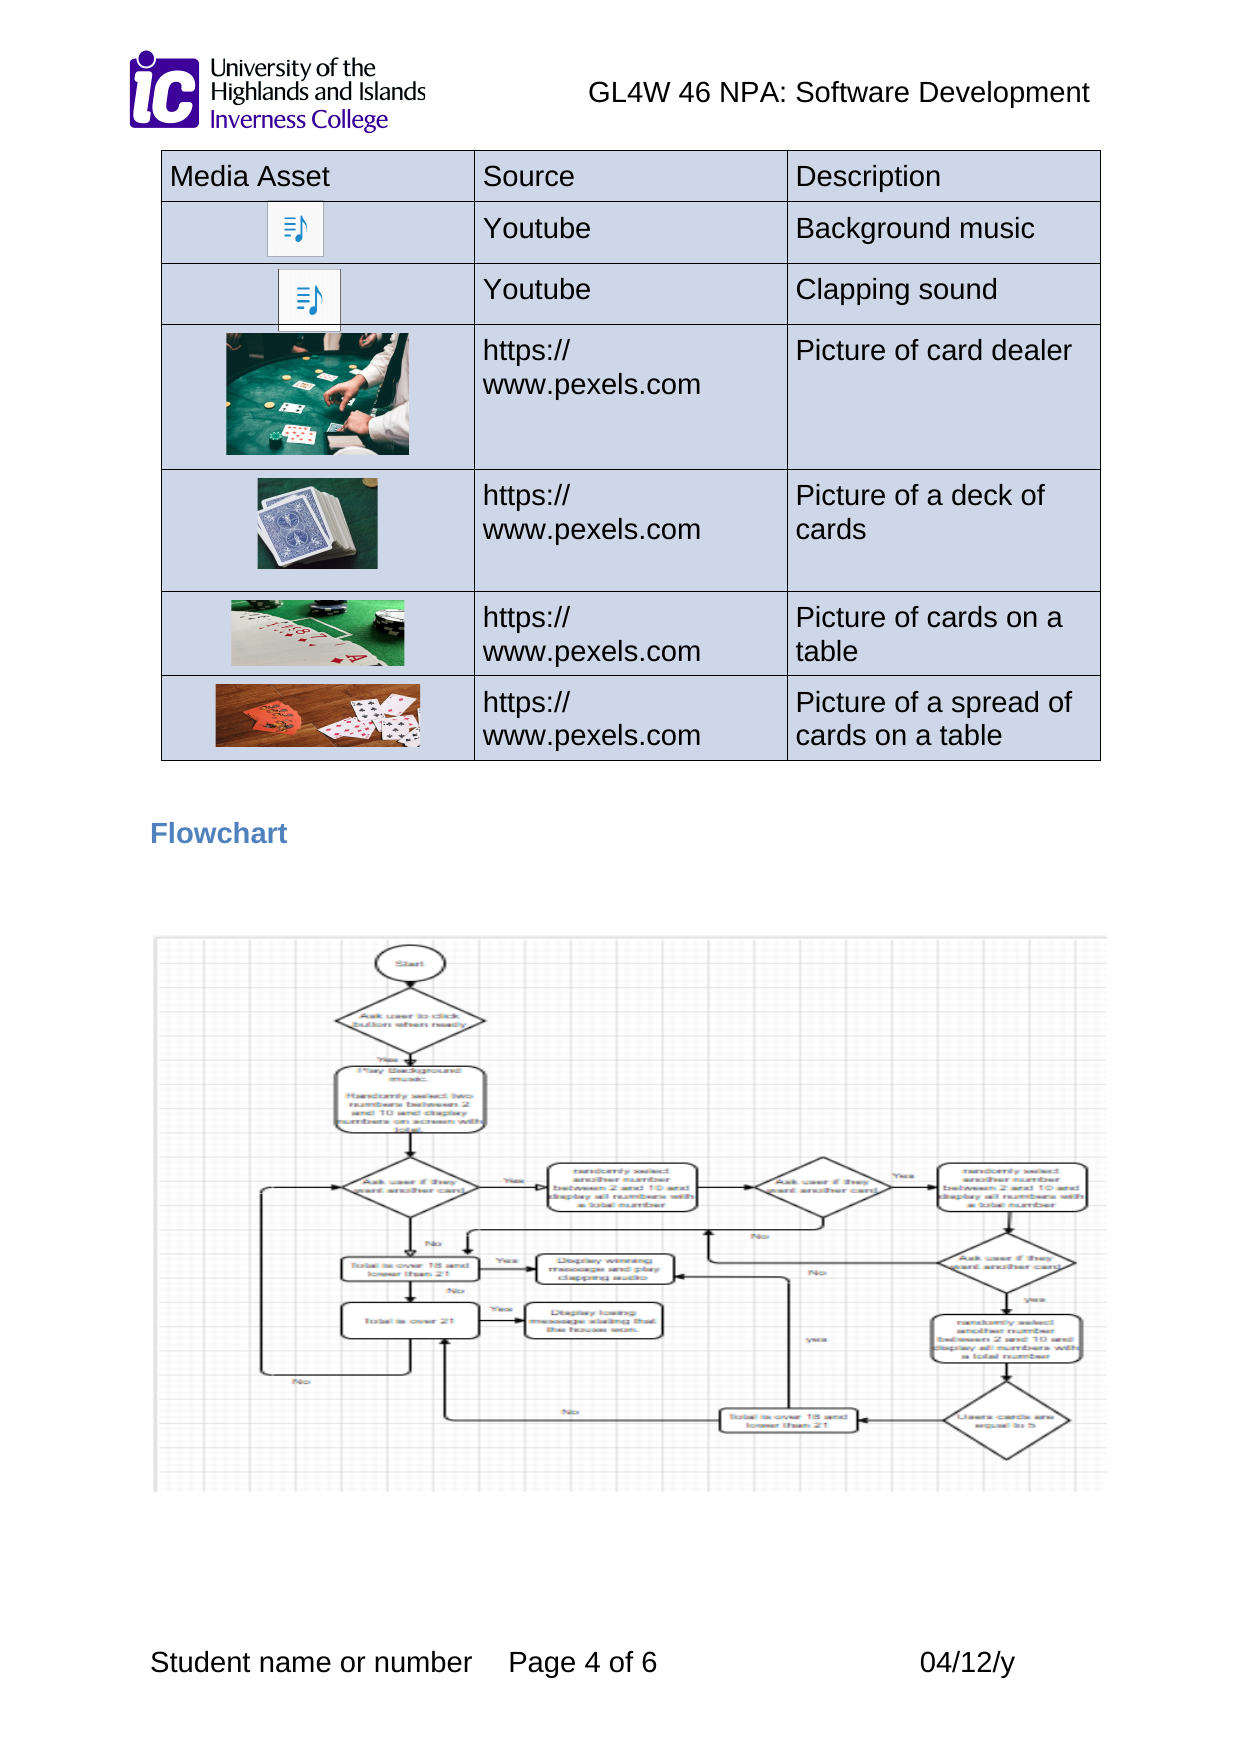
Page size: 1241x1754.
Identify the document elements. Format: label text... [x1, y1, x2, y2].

table_cell Youtube [475, 202, 787, 262]
table_cell Picture of a deck of cards [788, 470, 1100, 591]
table_cell https://www.pexels.com [475, 470, 787, 591]
table_cell Picture of card dealer [788, 325, 1100, 469]
table_cell Picture of cards on a table [788, 592, 1100, 675]
table_cell [162, 325, 474, 469]
table_cell Clapping sound [788, 264, 1100, 324]
table_header Source [475, 151, 787, 201]
picture [257, 478, 378, 569]
table_cell Background music [788, 202, 1100, 262]
subtitle Flowchart [150, 816, 1090, 849]
table_cell https://www.pexels.com [475, 592, 787, 675]
picture [215, 684, 420, 747]
table_cell [162, 202, 474, 262]
table_cell Youtube [475, 264, 787, 324]
picture [129, 48, 426, 133]
table_header Media Asset [162, 151, 474, 201]
table_cell [162, 676, 474, 760]
picture [153, 935, 1107, 1492]
table_cell https://www.pexels.com [475, 676, 787, 760]
picture [231, 600, 405, 666]
table_cell [162, 264, 474, 324]
table_header Description [788, 151, 1100, 201]
table_cell https://www.pexels.com [475, 325, 787, 469]
table_cell [162, 592, 474, 675]
table_cell [162, 470, 474, 591]
picture [226, 333, 409, 455]
table_cell Picture of a spread of cards on a table [788, 676, 1100, 760]
